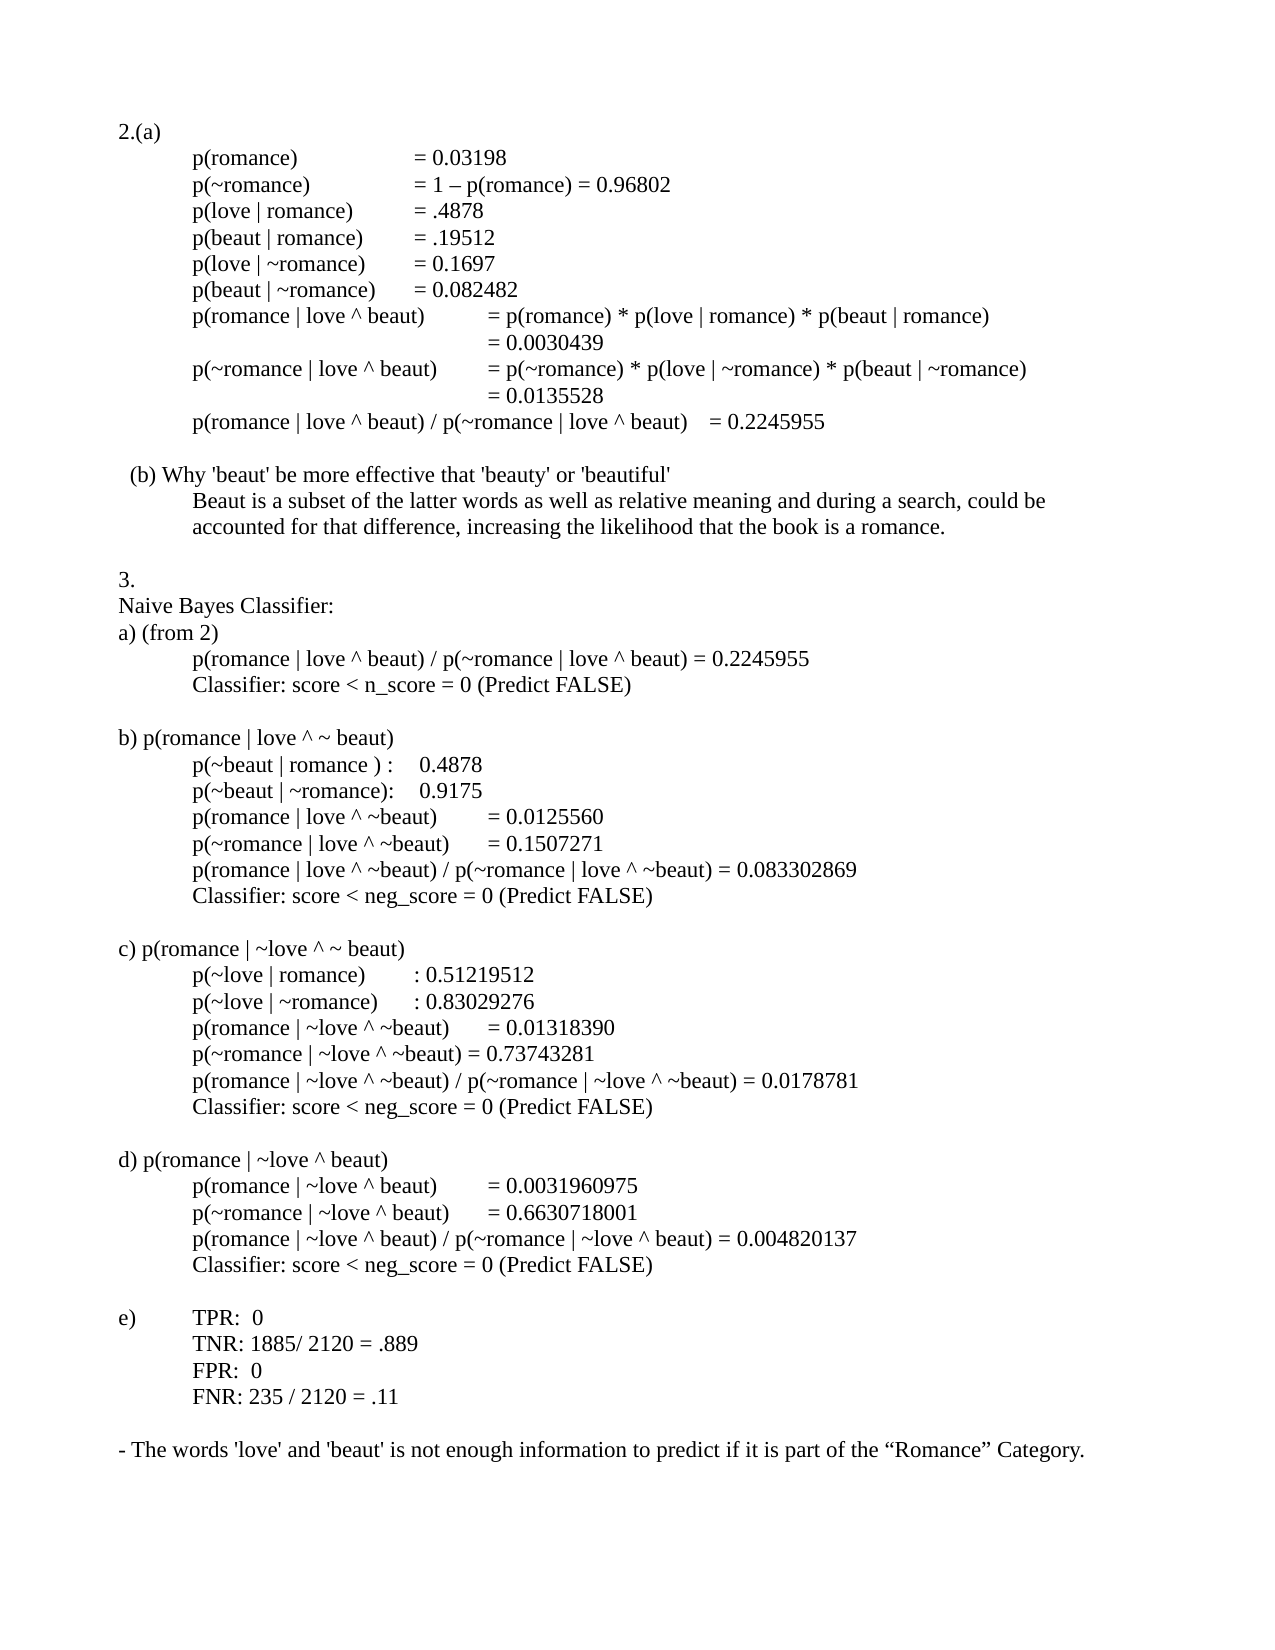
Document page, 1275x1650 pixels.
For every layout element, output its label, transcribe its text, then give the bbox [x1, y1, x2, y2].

text Naive Bayes Classifier: [118, 592, 1157, 619]
text Classifier: score < n_score = 0 (Predict FALSE) [118, 672, 1157, 698]
text (b) Why 'beaut' be more effective that 'beauty' or 'beautiful' [118, 461, 1157, 487]
text - The words 'love' and 'beaut' is not enough information to predict if it is part of the “Romance” Category. [118, 1436, 1157, 1462]
text p(~love | ~romance) : 0.83029276 [118, 988, 1157, 1014]
text FPR: 0 [118, 1357, 1157, 1383]
text e) TPR: 0 [118, 1304, 1157, 1330]
text p(~romance) = 1 – p(romance) = 0.96802 [118, 171, 1157, 197]
text Classifier: score < neg_score = 0 (Predict FALSE) [118, 1251, 1157, 1278]
text p(love | romance) = .4878 [118, 197, 1157, 223]
text 2.(a) [118, 118, 1157, 144]
text c) p(romance | ~love ^ ~ beaut) [118, 935, 1157, 961]
text Classifier: score < neg_score = 0 (Predict FALSE) [118, 1093, 1157, 1119]
text p(romance | love ^ beaut) = p(romance) * p(love | romance) * p(beaut | romance) [118, 303, 1157, 329]
text p(romance | ~love ^ beaut) = 0.0031960975 [118, 1172, 1157, 1199]
text p(~love | romance) : 0.51219512 [118, 961, 1157, 988]
text p(romance | ~love ^ ~beaut) / p(~romance | ~love ^ ~beaut) = 0.0178781 [118, 1067, 1157, 1093]
text = 0.0030439 [118, 329, 1157, 355]
text 3. [118, 566, 1157, 592]
text p(beaut | ~romance) = 0.082482 [118, 276, 1157, 303]
text p(romance | love ^ beaut) / p(~romance | love ^ beaut) = 0.2245955 [118, 645, 1157, 672]
text TNR: 1885/ 2120 = .889 [118, 1330, 1157, 1357]
text Classifier: score < neg_score = 0 (Predict FALSE) [118, 882, 1157, 909]
text p(romance | ~love ^ beaut) / p(~romance | ~love ^ beaut) = 0.004820137 [118, 1225, 1157, 1251]
text d) p(romance | ~love ^ beaut) [118, 1146, 1157, 1172]
text p(romance | ~love ^ ~beaut) = 0.01318390 [118, 1014, 1157, 1041]
text p(~beaut | ~romance): 0.9175 [118, 777, 1157, 803]
text p(~romance | love ^ ~beaut) = 0.1507271 [118, 830, 1157, 856]
text p(love | ~romance) = 0.1697 [118, 250, 1157, 276]
text b) p(romance | love ^ ~ beaut) [118, 724, 1157, 751]
text p(romance | love ^ ~beaut) / p(~romance | love ^ ~beaut) = 0.083302869 [118, 856, 1157, 882]
text = 0.0135528 [118, 382, 1157, 408]
text p(romance) = 0.03198 [118, 144, 1157, 171]
text Beaut is a subset of the latter words as well as relative meaning and during a search, could be accounted for that difference, increasing the likelihood that the book is a romance. [118, 487, 1157, 540]
text p(romance | love ^ beaut) / p(~romance | love ^ beaut) = 0.2245955 [118, 408, 1157, 434]
text p(beaut | romance) = .19512 [118, 223, 1157, 250]
text p(romance | love ^ ~beaut) = 0.0125560 [118, 803, 1157, 830]
text p(~romance | ~love ^ beaut) = 0.6630718001 [118, 1199, 1157, 1225]
text p(~romance | love ^ beaut) = p(~romance) * p(love | ~romance) * p(beaut | ~romance) [118, 355, 1157, 382]
text p(~beaut | romance ) : 0.4878 [118, 751, 1157, 777]
text p(~romance | ~love ^ ~beaut) = 0.73743281 [118, 1041, 1157, 1067]
text a) (from 2) [118, 619, 1157, 645]
text FNR: 235 / 2120 = .11 [118, 1383, 1157, 1409]
